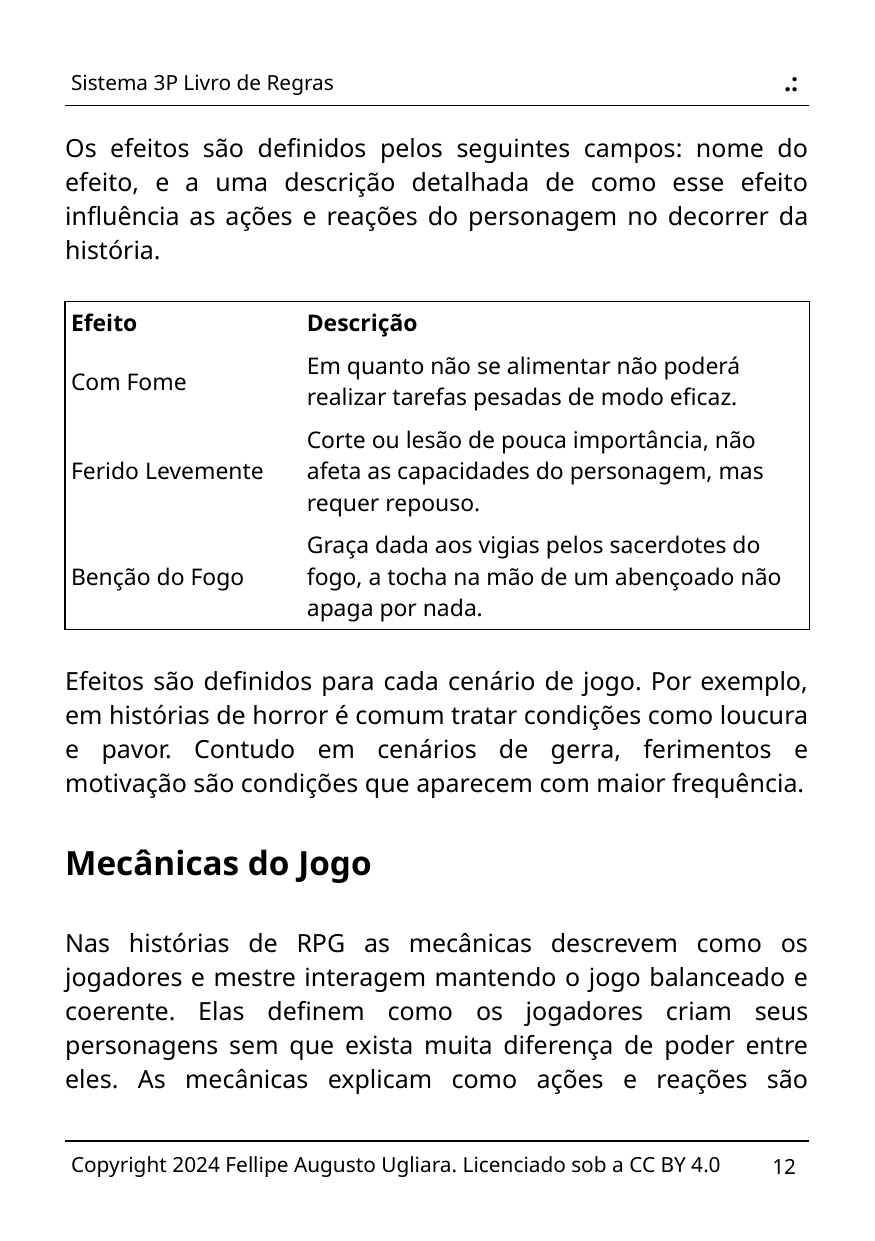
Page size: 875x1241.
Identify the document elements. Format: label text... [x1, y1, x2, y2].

table_cell Corte ou lesão de pouca importância, não afeta as capacidades do personagem, mas requer repouso. [301, 418, 809, 523]
table_header Descrição [301, 302, 809, 344]
subtitle Mecânicas do Jogo [65, 840, 809, 885]
table_cell Benção do Fogo [66, 524, 301, 629]
text Os efeitos são definidos pelos seguintes campos: nome do efeito, e a uma descrição detalhada de como esse efeito influência as ações e reações do personagem no decorrer da história. [65, 130, 809, 266]
table_cell Graça dada aos vigias pelos sacerdotes do fogo, a tocha na mão de um abençoado não apaga por nada. [301, 524, 809, 629]
text Efeitos são definidos para cada cenário de jogo. Por exemplo, em histórias de horror é comum tratar condições como loucura e pavor. Contudo em cenários de gerra, ferimentos e motivação são condições que aparecem com maior frequência. [65, 664, 809, 800]
table_cell Com Fome [66, 344, 301, 418]
table_cell Ferido Levemente [66, 418, 301, 523]
table_cell Em quanto não se alimentar não poderá realizar tarefas pesadas de modo eficaz. [301, 344, 809, 418]
text Nas histórias de RPG as mecânicas descrevem como os jogadores e mestre interagem mantendo o jogo balanceado e coerente. Elas definem como os jogadores criam seus personagens sem que exista muita diferença de poder entre eles. As mecânicas explicam como ações e reações são [65, 925, 809, 1096]
table_header Efeito [66, 302, 301, 344]
